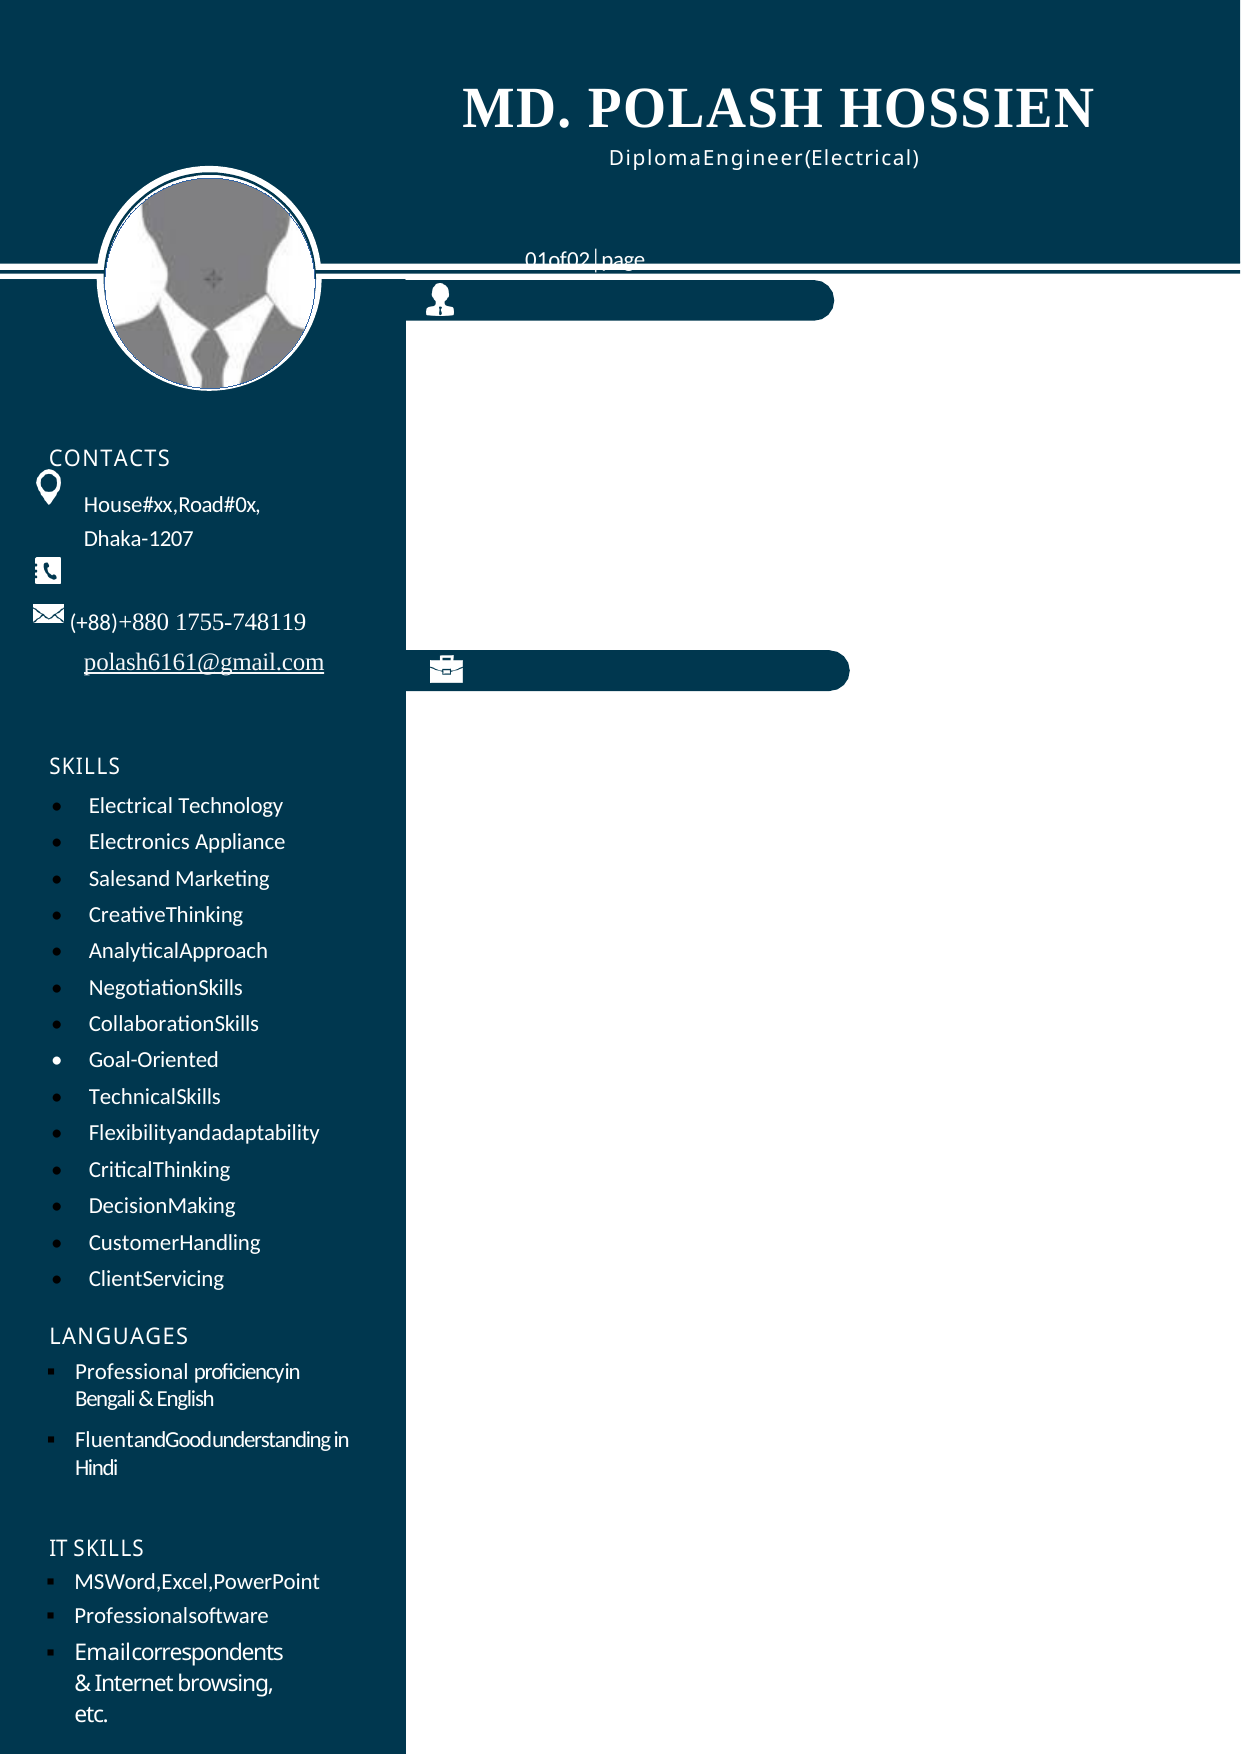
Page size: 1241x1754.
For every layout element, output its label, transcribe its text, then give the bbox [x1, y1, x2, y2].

list Goal-Oriented [51, 1046, 392, 1073]
subtitle IT SKILLS [49, 1532, 392, 1563]
subtitle CONTACTS [48, 442, 392, 473]
text House#xx,Road#0x, [84, 490, 392, 518]
list ClientServicing [51, 1264, 392, 1292]
picture [104, 173, 189, 259]
list NegotiationSkills [51, 973, 392, 1001]
list CustomerHandling [51, 1228, 392, 1256]
list AnalyticalApproach [51, 937, 392, 965]
list FluentandGoodunderstanding in Hindi [46, 1425, 369, 1482]
list Professional proficiencyin Bengali & English [46, 1358, 318, 1413]
list DecisionMaking [51, 1191, 392, 1219]
text Dhaka-1207 [84, 524, 392, 552]
subtitle LANGUAGES [49, 1320, 392, 1351]
list Flexibilityandadaptability [51, 1118, 392, 1146]
text (+88)+880 1755-748119 [33, 607, 392, 636]
text MD. POLASH HOSSIEN [33, 73, 1205, 140]
picture [37, 470, 60, 503]
list CollaborationSkills [51, 1009, 392, 1037]
list Professionalsoftware [46, 1601, 392, 1629]
picture [36, 558, 60, 583]
list CriticalThinking [51, 1155, 392, 1183]
list Electrical Technology [51, 791, 392, 819]
text polash6161@gmail.com [84, 647, 392, 676]
text 01of02│page [525, 245, 1205, 273]
list Electronics Appliance [51, 827, 392, 856]
subtitle SKILLS [49, 750, 392, 781]
picture [104, 176, 316, 388]
list Salesand Marketing [51, 864, 392, 892]
list MSWord,Excel,PowerPoint [46, 1567, 392, 1595]
list CreativeThinking [51, 900, 392, 928]
list TechnicalSkills [51, 1082, 392, 1110]
picture [231, 173, 315, 256]
text DiplomaEngineer(Electrical) [437, 140, 1090, 171]
picture [427, 284, 453, 315]
picture [431, 656, 462, 682]
list Emailcorrespondents& Internet browsing, etc. [46, 1636, 297, 1729]
